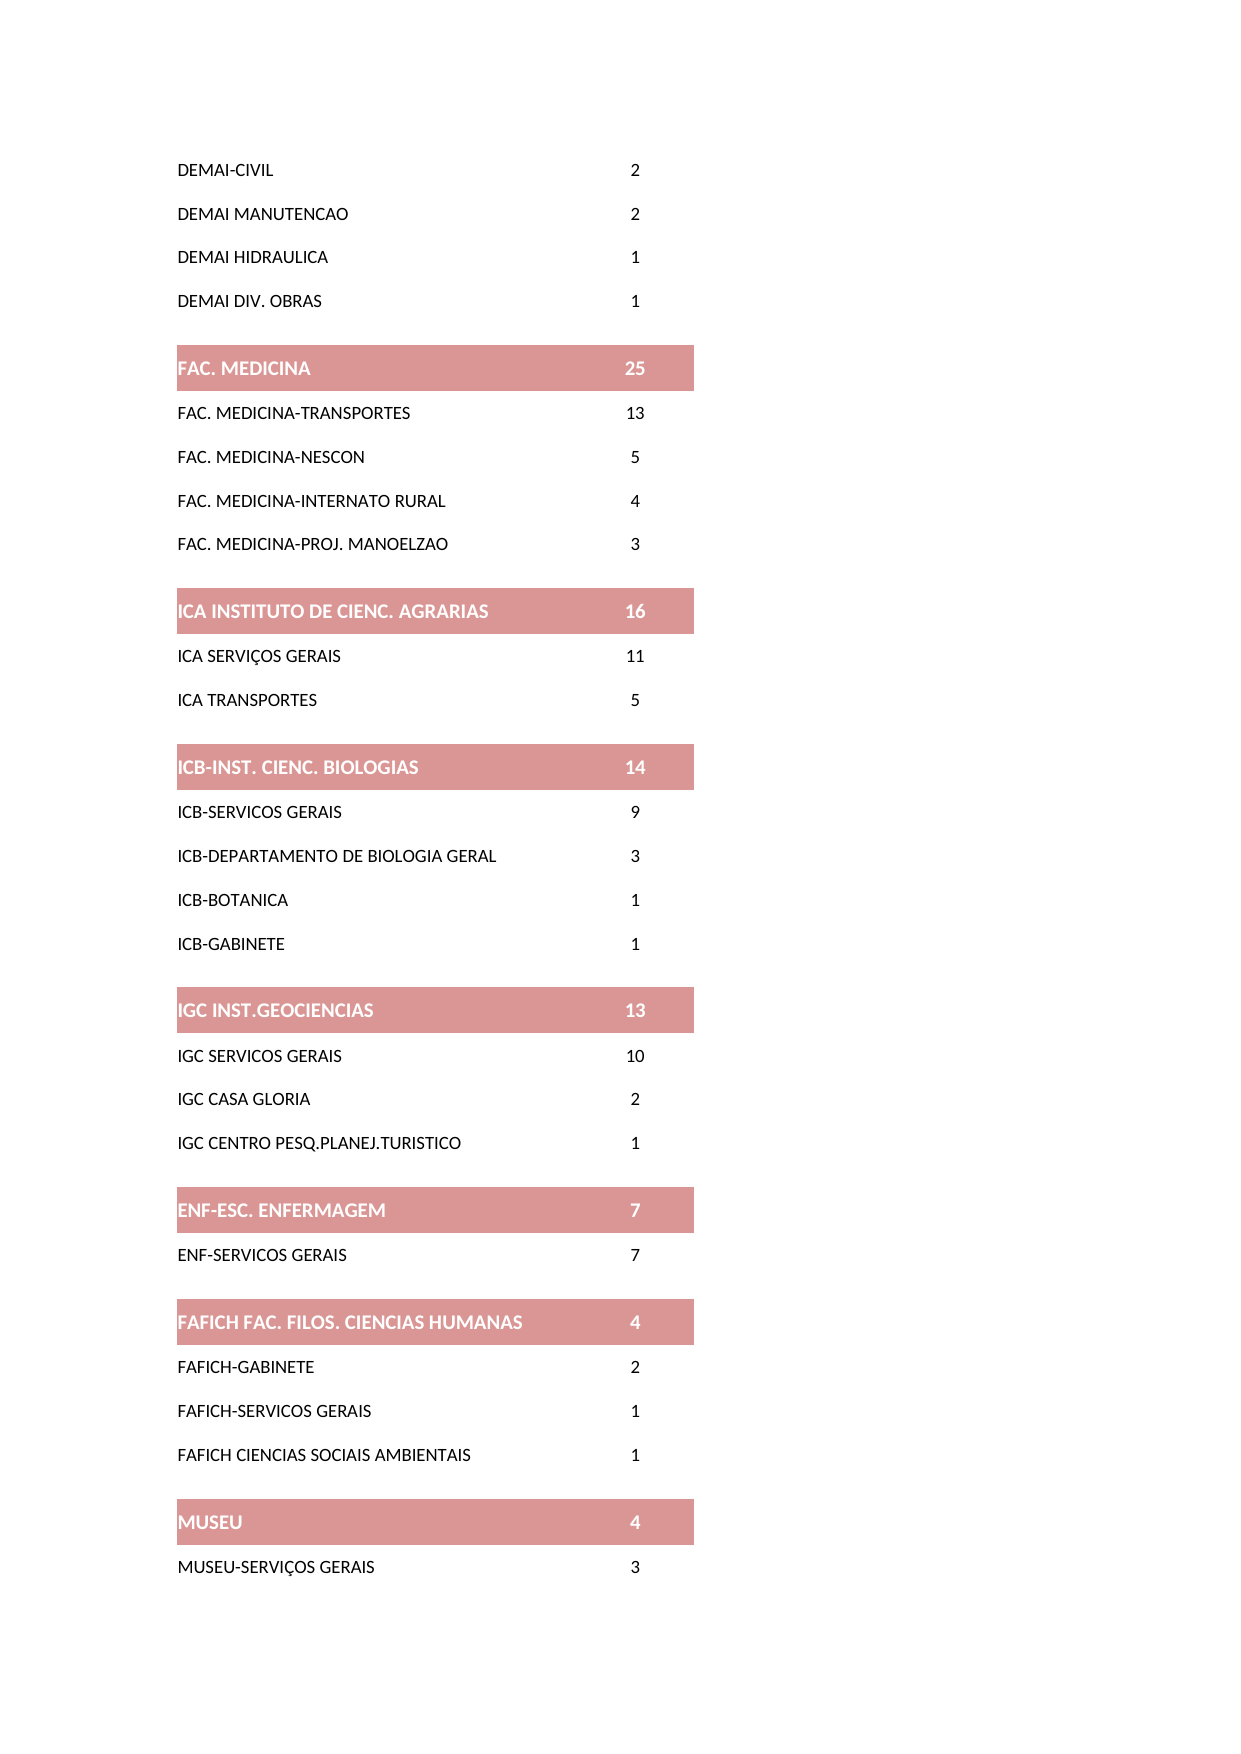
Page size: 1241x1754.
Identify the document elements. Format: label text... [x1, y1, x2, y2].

table_cell ENF-ESC. ENFERMAGEM [177, 1187, 576, 1233]
table_cell 9 [576, 790, 694, 834]
table_cell 11 [576, 634, 694, 678]
table_cell [576, 323, 694, 345]
table_cell 5 [576, 435, 694, 478]
table_cell 1 [576, 1433, 694, 1476]
table_cell [177, 722, 576, 744]
table_cell [576, 1165, 694, 1187]
table_cell ICB-INST. CIENC. BIOLOGIAS [177, 744, 576, 790]
table_cell 4 [576, 1499, 694, 1545]
table_cell 5 [576, 678, 694, 722]
table_cell IGC SERVICOS GERAIS [177, 1034, 576, 1077]
table_cell [177, 1277, 576, 1299]
table_cell DEMAI HIDRAULICA [177, 235, 576, 279]
table_cell DEMAI DIV. OBRAS [177, 279, 576, 323]
table_cell ICB-DEPARTAMENTO DE BIOLOGIA GERAL [177, 834, 576, 878]
table_cell 2 [576, 191, 694, 235]
table_cell FAC. MEDICINA-TRANSPORTES [177, 391, 576, 435]
table_cell [177, 1476, 576, 1498]
table_cell ICB-SERVICOS GERAIS [177, 790, 576, 834]
table_cell 13 [576, 391, 694, 435]
table_cell DEMAI MANUTENCAO [177, 191, 576, 235]
table_cell [177, 566, 576, 588]
table_cell FAFICH CIENCIAS SOCIAIS AMBIENTAIS [177, 1433, 576, 1476]
table_cell MUSEU [177, 1499, 576, 1545]
table_cell IGC INST.GEOCIENCIAS [177, 987, 576, 1033]
table_cell DEMAI-CIVIL [177, 148, 576, 191]
table_cell FAC. MEDICINA [177, 345, 576, 391]
table_cell 2 [576, 1077, 694, 1121]
table_cell [576, 1277, 694, 1299]
table_cell ICA INSTITUTO DE CIENC. AGRARIAS [177, 588, 576, 634]
table_cell 1 [576, 279, 694, 323]
table_cell 16 [576, 588, 694, 634]
table_cell 1 [576, 235, 694, 279]
table_cell 1 [576, 921, 694, 965]
table_cell 1 [576, 1121, 694, 1165]
table_cell FAC. MEDICINA-PROJ. MANOELZAO [177, 522, 576, 566]
table_cell 2 [576, 1345, 694, 1389]
table_cell 25 [576, 345, 694, 391]
table_cell [177, 1165, 576, 1187]
table_cell 7 [576, 1187, 694, 1233]
table_cell 3 [576, 1545, 694, 1588]
table_cell 7 [576, 1233, 694, 1277]
table_cell [576, 566, 694, 588]
table_cell IGC CENTRO PESQ.PLANEJ.TURISTICO [177, 1121, 576, 1165]
table_cell 4 [576, 1299, 694, 1345]
table_cell 13 [576, 987, 694, 1033]
table_cell ICA TRANSPORTES [177, 678, 576, 722]
table_cell [177, 965, 576, 987]
table_cell FAFICH-SERVICOS GERAIS [177, 1389, 576, 1433]
table_cell 3 [576, 522, 694, 566]
table_cell ICB-GABINETE [177, 921, 576, 965]
table_cell [576, 1476, 694, 1498]
table_cell 2 [576, 148, 694, 191]
table_cell ENF-SERVICOS GERAIS [177, 1233, 576, 1277]
table_cell ICA SERVIÇOS GERAIS [177, 634, 576, 678]
table_cell FAC. MEDICINA-INTERNATO RURAL [177, 479, 576, 522]
table_cell 3 [576, 834, 694, 878]
table_cell 1 [576, 878, 694, 921]
table_cell ICB-BOTANICA [177, 878, 576, 921]
table_cell IGC CASA GLORIA [177, 1077, 576, 1121]
table_cell 4 [576, 479, 694, 522]
table_cell [576, 965, 694, 987]
table_cell [177, 323, 576, 345]
table_cell [576, 722, 694, 744]
table_cell 1 [576, 1389, 694, 1433]
table_cell FAFICH-GABINETE [177, 1345, 576, 1389]
table_cell 14 [576, 744, 694, 790]
table_cell FAFICH FAC. FILOS. CIENCIAS HUMANAS [177, 1299, 576, 1345]
table_cell FAC. MEDICINA-NESCON [177, 435, 576, 478]
table_cell MUSEU-SERVIÇOS GERAIS [177, 1545, 576, 1588]
table_cell 10 [576, 1034, 694, 1077]
